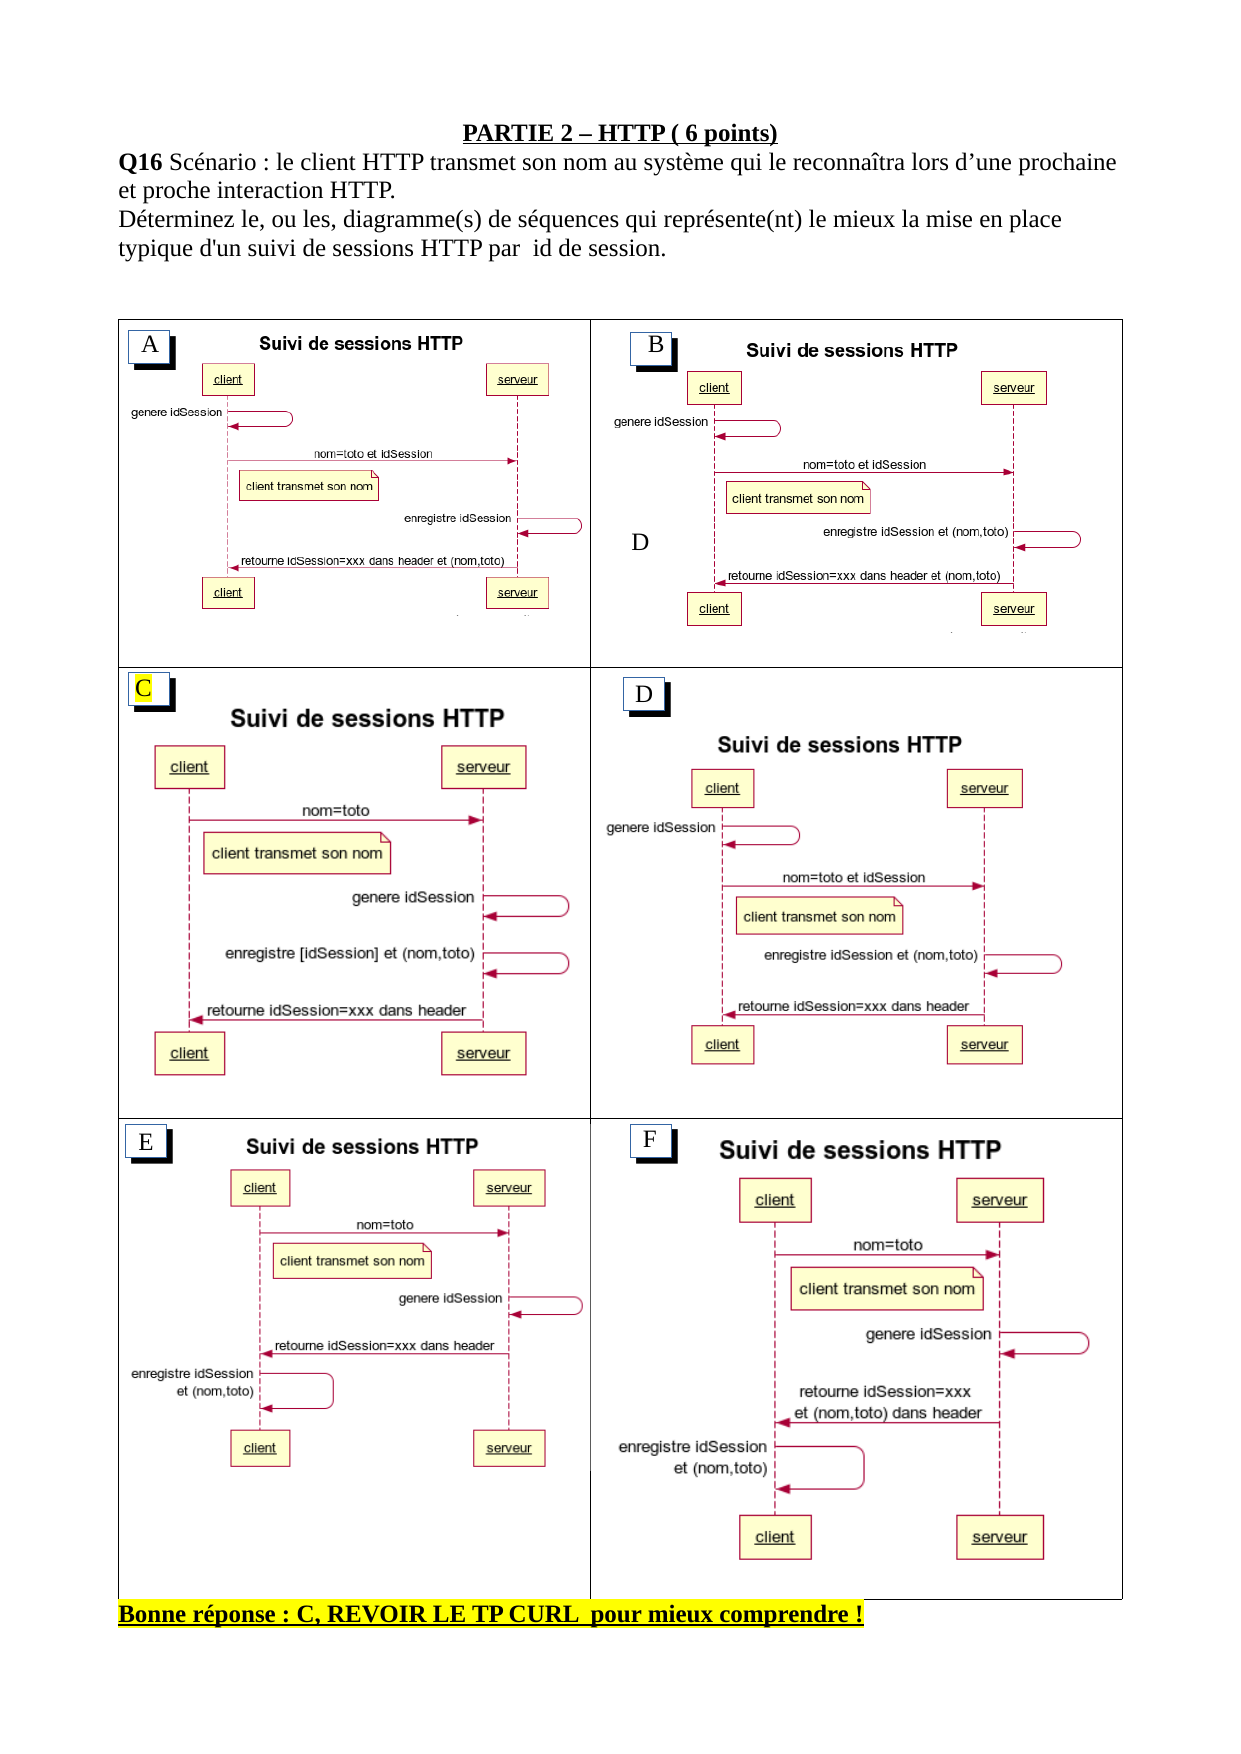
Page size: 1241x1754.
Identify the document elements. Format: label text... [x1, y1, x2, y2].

table_cell [591, 1119, 1122, 1599]
text Bonne réponse : C, REVOIR LE TP CURL pour mieux comprendre ! [118, 1600, 1122, 1628]
text PARTIE 2 – HTTP ( 6 points) [118, 118, 1122, 147]
table_cell [591, 668, 1122, 1118]
picture [121, 325, 587, 616]
table_cell [119, 668, 590, 1118]
picture [599, 723, 1073, 1071]
picture [140, 693, 583, 1084]
picture [611, 1124, 1102, 1565]
table_cell [119, 1119, 590, 1599]
table_header [591, 320, 1122, 667]
picture [607, 332, 1087, 633]
text Q16 Scénario : le client HTTP transmet son nom au système qui le reconnaîtra lors d’une prochaine et proche interaction HTTP. Déterminez le, ou les, diagramme(s) de séquences qui représente(nt) le mieux la mise en place typique d'un suivi de sessions HTTP par id de session. [118, 147, 1122, 262]
picture [121, 1124, 591, 1471]
table_header [119, 320, 590, 667]
